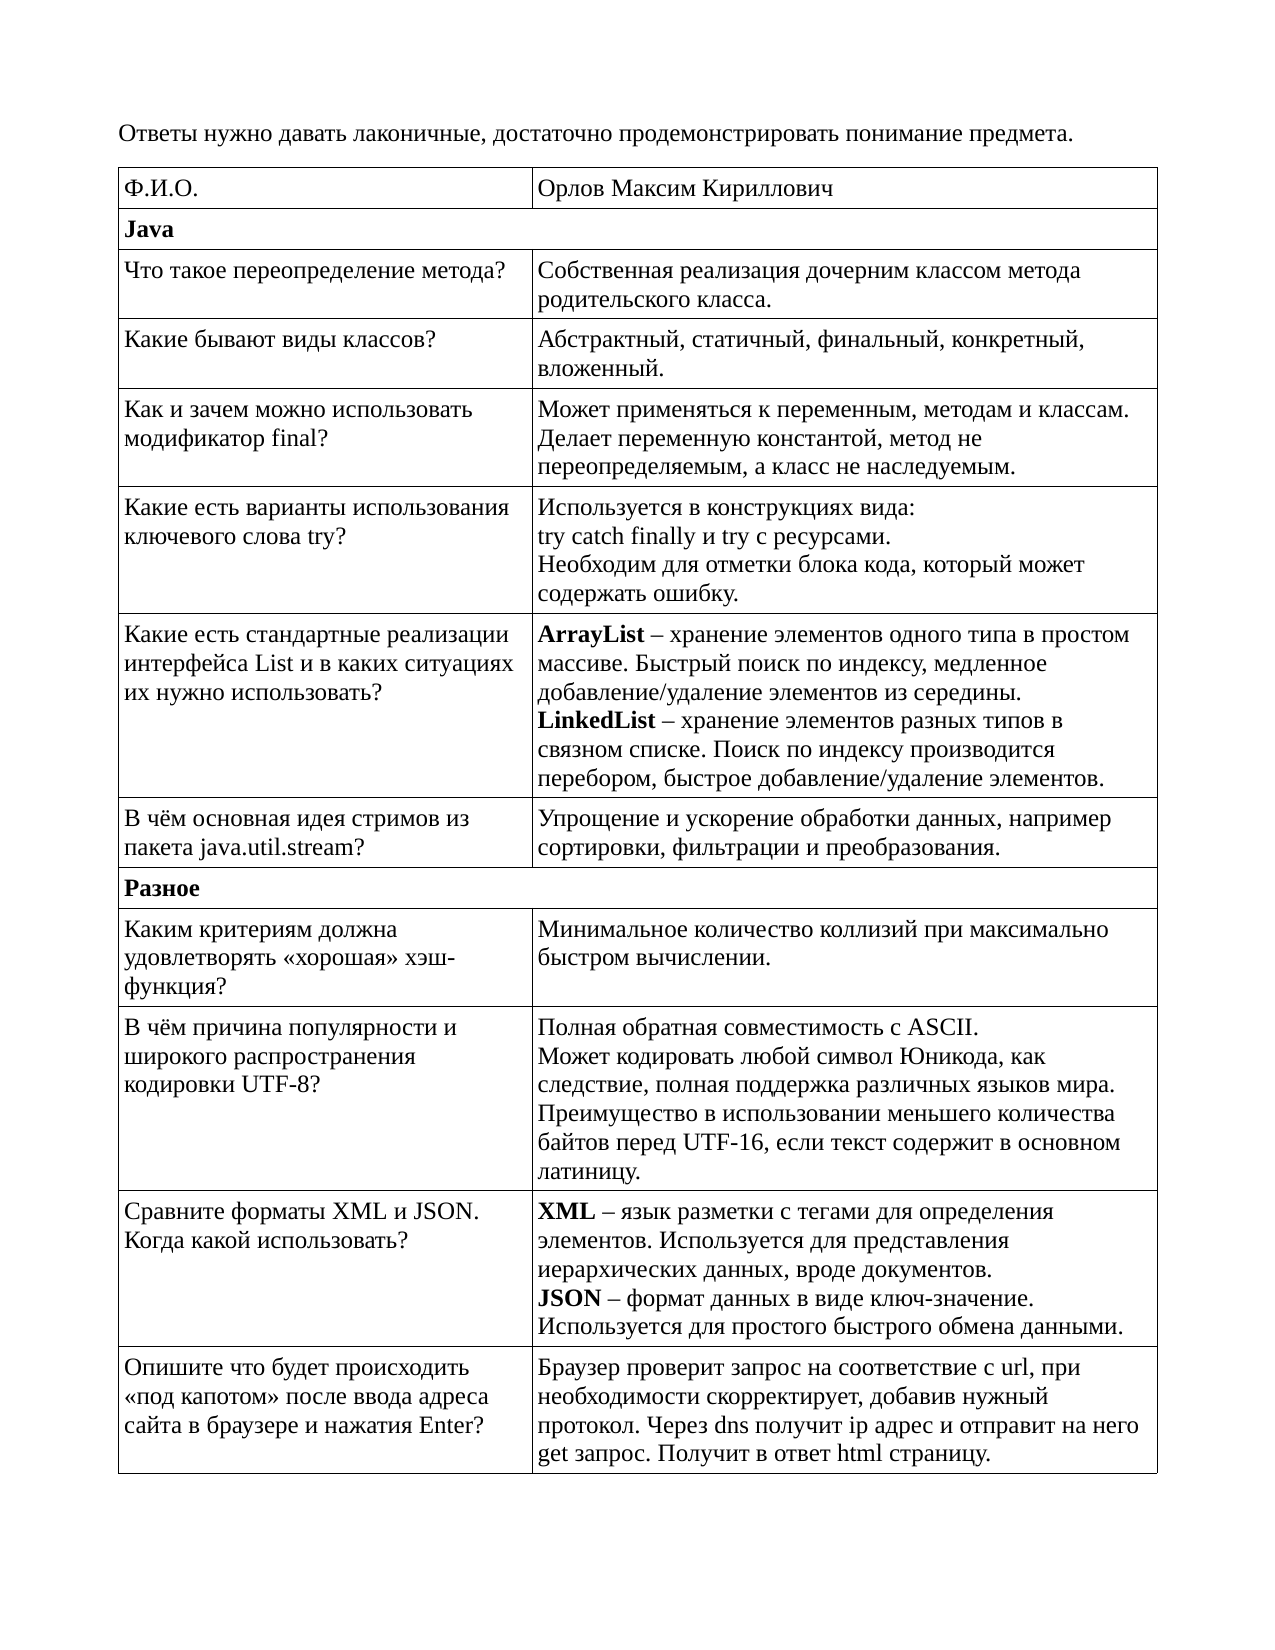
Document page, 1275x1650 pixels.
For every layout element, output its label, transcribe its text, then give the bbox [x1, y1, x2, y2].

table_cell Каким критериям должна удовлетворять «хорошая» хэш-функция? [119, 909, 532, 1006]
table_cell Полная обратная совместимость с ASCII. Может кодировать любой символ Юникода, как следствие, полная поддержка различных языков мира. Преимущество в использовании меньшего количества байтов перед UTF-16, если текст содержит в основном латиницу. [533, 1007, 1157, 1190]
table_cell XML – язык разметки с тегами для определения элементов. Используется для представления иерархических данных, вроде документов. JSON – формат данных в виде ключ-значение. Используется для простого быстрого обмена данными. [533, 1191, 1157, 1346]
table_cell Разное [119, 868, 1157, 907]
table_cell Какие есть стандартные реализации интерфейса List и в каких ситуациях их нужно использовать? [119, 614, 532, 797]
table_cell Браузер проверит запрос на соответствие с url, при необходимости скорректирует, добавив нужный протокол. Через dns получит ip адрес и отправит на него get запрос. Получит в ответ html страницу. [533, 1347, 1157, 1473]
text Ответы нужно давать лаконичные, достаточно продемонстрировать понимание предмета. [118, 118, 1157, 147]
table_header Ф.И.О. [119, 168, 532, 208]
table_cell ArrayList – хранение элементов одного типа в простом массиве. Быстрый поиск по индексу, медленное добавление/удаление элементов из середины. LinkedList – хранение элементов разных типов в связном списке. Поиск по индексу производится перебором, быстрое добавление/удаление элементов. [533, 614, 1157, 797]
table_cell Используется в конструкциях вида: try catch finally и try с ресурсами. Необходим для отметки блока кода, который может содержать ошибку. [533, 487, 1157, 613]
table_cell Как и зачем можно использовать модификатор final? [119, 389, 532, 486]
table_cell В чём основная идея стримов из пакета java.util.stream? [119, 798, 532, 867]
table_header Орлов Максим Кириллович [533, 168, 1157, 208]
table_cell Может применяться к переменным, методам и классам. Делает переменную константой, метод не переопределяемым, а класс не наследуемым. [533, 389, 1157, 486]
table_cell В чём причина популярности и широкого распространения кодировки UTF-8? [119, 1007, 532, 1190]
table_cell Минимальное количество коллизий при максимально быстром вычислении. [533, 909, 1157, 1006]
table_cell Опишите что будет происходить «под капотом» после ввода адреса сайта в браузере и нажатия Enter? [119, 1347, 532, 1473]
table_cell Абстрактный, статичный, финальный, конкретный, вложенный. [533, 319, 1157, 388]
table_cell Что такое переопределение метода? [119, 250, 532, 318]
table_cell Упрощение и ускорение обработки данных, например сортировки, фильтрации и преобразования. [533, 798, 1157, 867]
table_cell Какие есть варианты использования ключевого слова try? [119, 487, 532, 613]
table_cell Собственная реализация дочерним классом метода родительского класса. [533, 250, 1157, 318]
table_cell Какие бывают виды классов? [119, 319, 532, 388]
table_cell Сравните форматы XML и JSON. Когда какой использовать? [119, 1191, 532, 1346]
table_cell Java [119, 209, 1157, 249]
